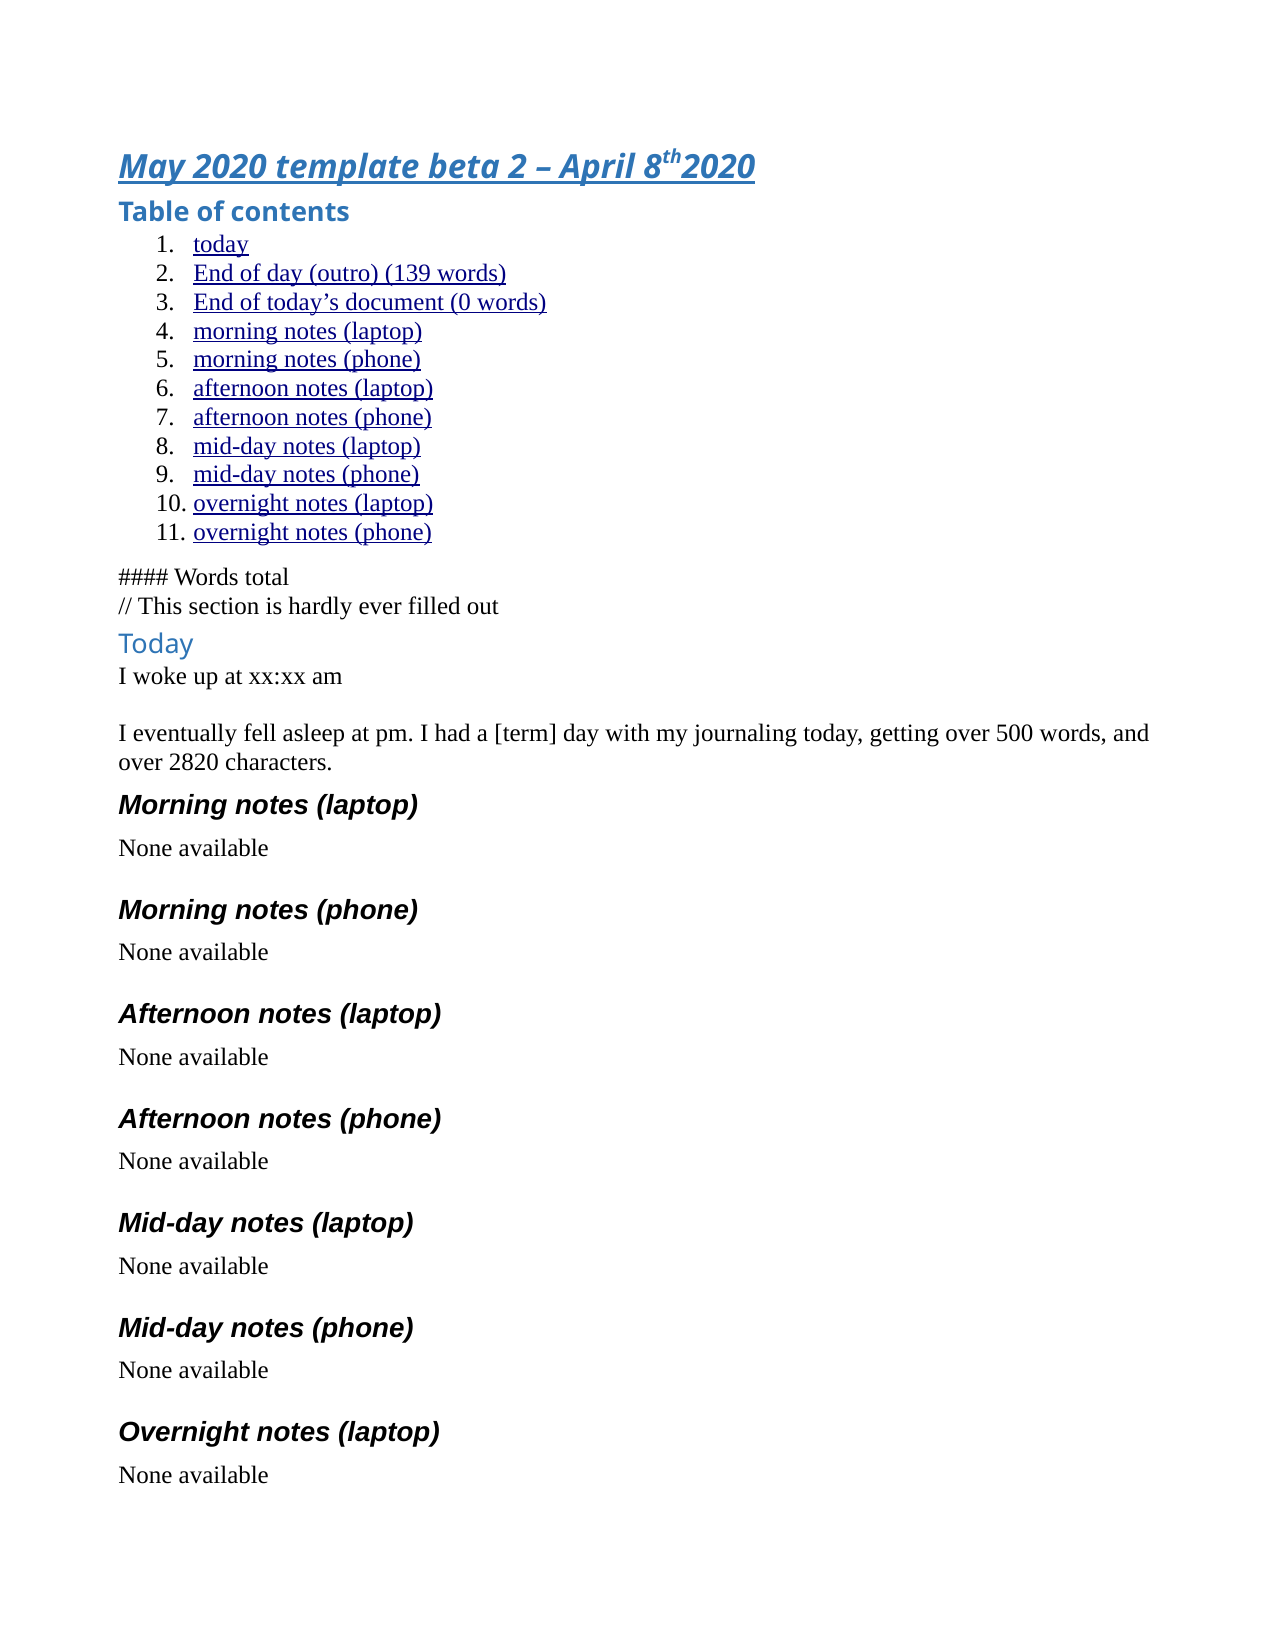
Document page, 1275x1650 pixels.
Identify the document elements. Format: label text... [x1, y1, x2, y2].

subtitle Morning notes (phone) [118, 893, 1157, 925]
subtitle Afternoon notes (laptop) [118, 997, 1157, 1029]
subtitle Overnight notes (laptop) [118, 1415, 1157, 1447]
subtitle Afternoon notes (phone) [118, 1102, 1157, 1134]
text I eventually fell asleep at pm. I had a [term] day with my journaling today, getting over 500 words, and over 2820 characters. [118, 718, 1157, 776]
list today [156, 229, 1157, 258]
list overnight notes (laptop) [156, 488, 1157, 517]
subtitle Morning notes (laptop) [118, 788, 1157, 820]
subtitle Mid-day notes (laptop) [118, 1206, 1157, 1238]
text // This section is hardly ever filled out [118, 591, 1157, 620]
text None available [118, 1355, 1157, 1384]
list afternoon notes (laptop) [156, 373, 1157, 402]
list mid-day notes (laptop) [156, 431, 1157, 459]
list afternoon notes (phone) [156, 402, 1157, 431]
text None available [118, 833, 1157, 862]
text None available [118, 1460, 1157, 1488]
text I woke up at xx:xx am [118, 661, 1157, 690]
text #### Words total [118, 562, 1157, 591]
list morning notes (laptop) [156, 316, 1157, 344]
list morning notes (phone) [156, 344, 1157, 373]
subtitle May 2020 template beta 2 – April 8th2020 [118, 143, 1157, 188]
subtitle Mid-day notes (phone) [118, 1311, 1157, 1343]
text None available [118, 1042, 1157, 1071]
text None available [118, 937, 1157, 966]
list overnight notes (phone) [156, 517, 1157, 546]
text None available [118, 1251, 1157, 1279]
text None available [118, 1146, 1157, 1175]
subtitle Table of contents [118, 193, 1157, 229]
list End of day (outro) (139 words) [156, 258, 1157, 287]
subtitle Today [118, 624, 1157, 661]
list End of today’s document (0 words) [156, 287, 1157, 316]
list mid-day notes (phone) [156, 459, 1157, 488]
